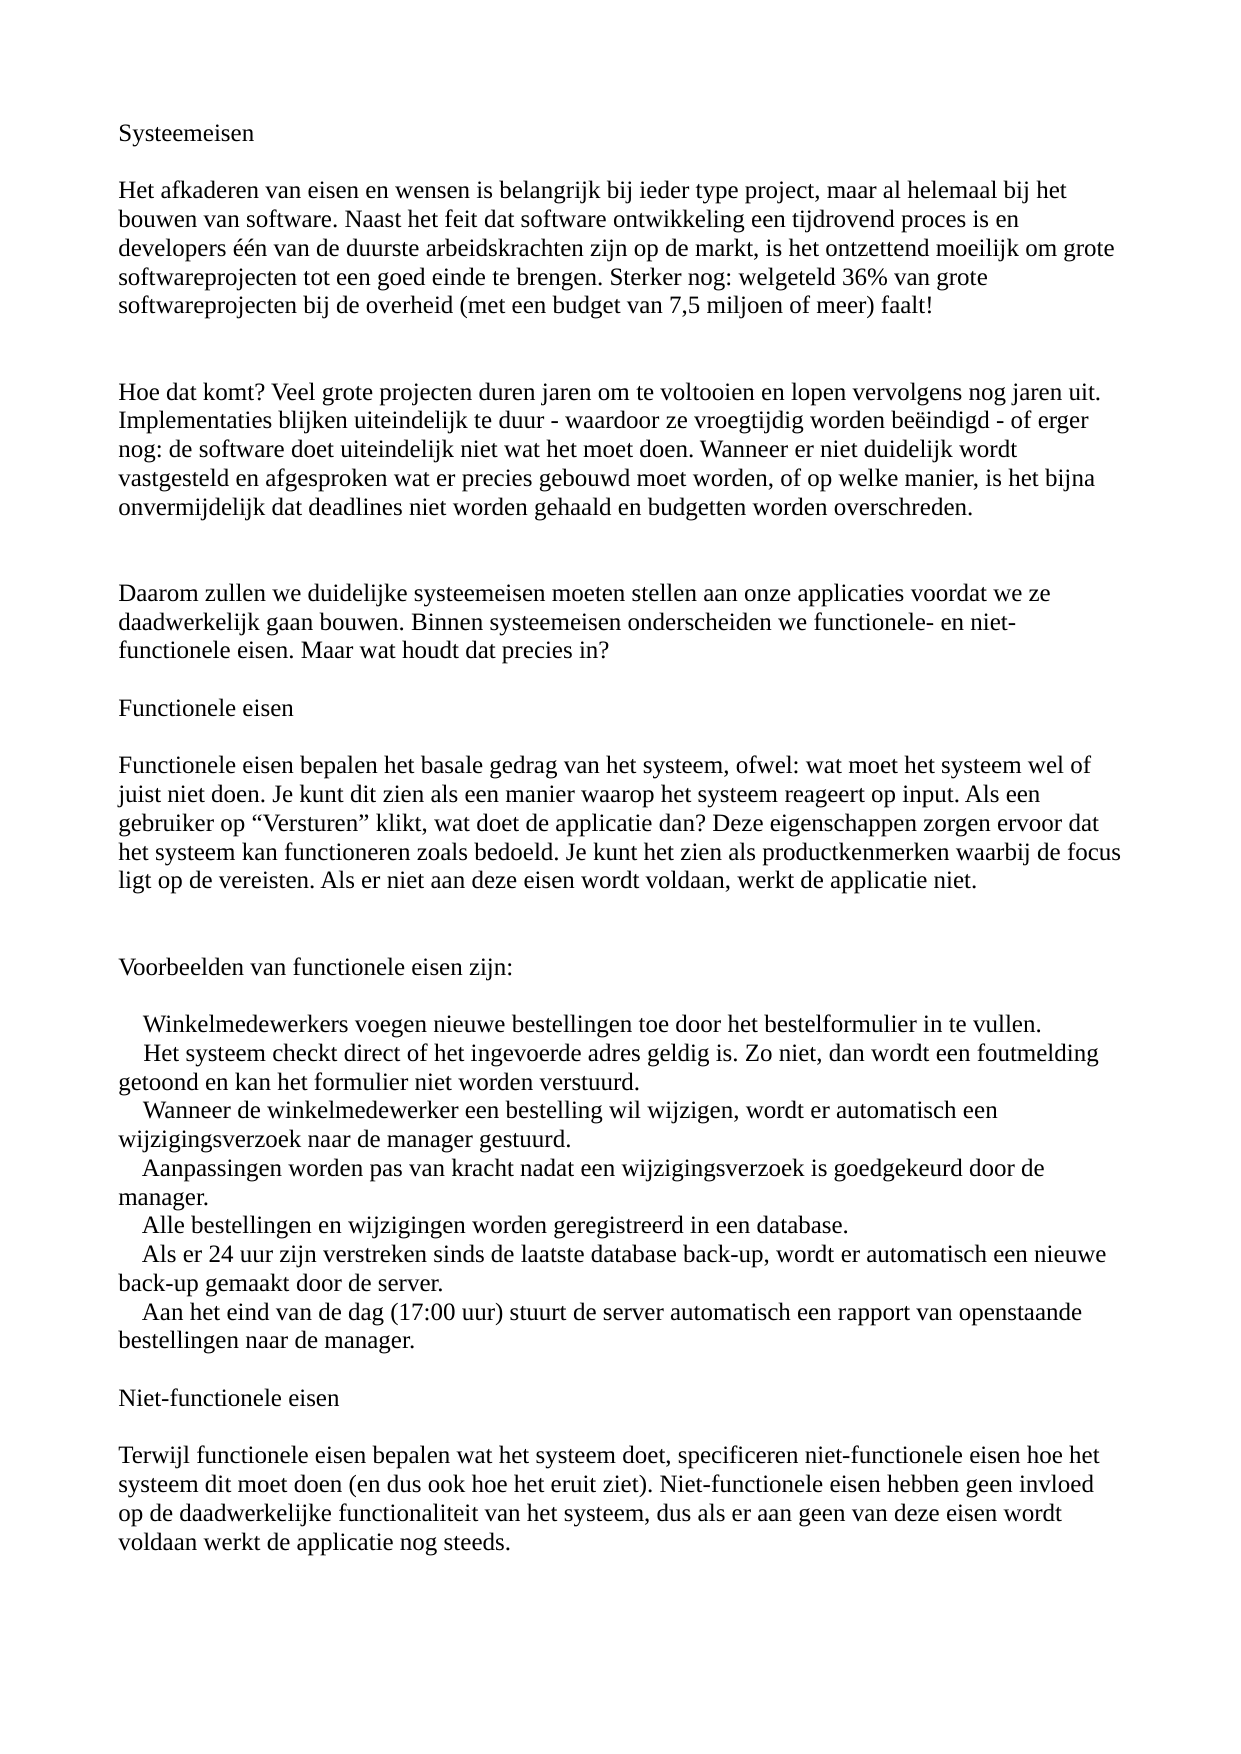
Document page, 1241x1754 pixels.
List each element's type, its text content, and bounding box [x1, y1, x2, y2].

text Als er 24 uur zijn verstreken sinds de laatste database back-up, wordt er automatisch een nieuwe back-up gemaakt door de server. [118, 1239, 1122, 1297]
text Niet-functionele eisen [118, 1383, 1122, 1412]
text Wanneer de winkelmedewerker een bestelling wil wijzigen, wordt er automatisch een wijzigingsverzoek naar de manager gestuurd. [118, 1096, 1122, 1153]
text Voorbeelden van functionele eisen zijn: [118, 952, 1122, 981]
text Alle bestellingen en wijzigingen worden geregistreerd in een database. [118, 1211, 1122, 1239]
text Aan het eind van de dag (17:00 uur) stuurt de server automatisch een rapport van openstaande bestellingen naar de manager. [118, 1297, 1122, 1354]
text Functionele eisen [118, 693, 1122, 722]
text Functionele eisen bepalen het basale gedrag van het systeem, ofwel: wat moet het systeem wel of juist niet doen. Je kunt dit zien als een manier waarop het systeem reageert op input. Als een gebruiker op “Versturen” klikt, wat doet de applicatie dan? Deze eigenschappen zorgen ervoor dat het systeem kan functioneren zoals bedoeld. Je kunt het zien als productkenmerken waarbij de focus ligt op de vereisten. Als er niet aan deze eisen wordt voldaan, werkt de applicatie niet. [118, 751, 1122, 894]
text Systeemeisen [118, 118, 1122, 147]
text Het afkaderen van eisen en wensen is belangrijk bij ieder type project, maar al helemaal bij het bouwen van software. Naast het feit dat software ontwikkeling een tijdrovend proces is en developers één van de duurste arbeidskrachten zijn op de markt, is het ontzettend moeilijk om grote softwareprojecten tot een goed einde te brengen. Sterker nog: welgeteld 36% van grote softwareprojecten bij de overheid (met een budget van 7,5 miljoen of meer) faalt! [118, 176, 1122, 319]
text Het systeem checkt direct of het ingevoerde adres geldig is. Zo niet, dan wordt een foutmelding getoond en kan het formulier niet worden verstuurd. [118, 1038, 1122, 1096]
text Aanpassingen worden pas van kracht nadat een wijzigingsverzoek is goedgekeurd door de manager. [118, 1153, 1122, 1211]
text Winkelmedewerkers voegen nieuwe bestellingen toe door het bestelformulier in te vullen. [118, 1009, 1122, 1038]
text Hoe dat komt? Veel grote projecten duren jaren om te voltooien en lopen vervolgens nog jaren uit. Implementaties blijken uiteindelijk te duur - waardoor ze vroegtijdig worden beëindigd - of erger nog: de software doet uiteindelijk niet wat het moet doen. Wanneer er niet duidelijk wordt vastgesteld en afgesproken wat er precies gebouwd moet worden, of op welke manier, is het bijna onvermijdelijk dat deadlines niet worden gehaald en budgetten worden overschreden. [118, 377, 1122, 521]
text Daarom zullen we duidelijke systeemeisen moeten stellen aan onze applicaties voordat we ze daadwerkelijk gaan bouwen. Binnen systeemeisen onderscheiden we functionele- en niet-functionele eisen. Maar wat houdt dat precies in? [118, 578, 1122, 664]
text Terwijl functionele eisen bepalen wat het systeem doet, specificeren niet-functionele eisen hoe het systeem dit moet doen (en dus ook hoe het eruit ziet). Niet-functionele eisen hebben geen invloed op de daadwerkelijke functionaliteit van het systeem, dus als er aan geen van deze eisen wordt voldaan werkt de applicatie nog steeds. [118, 1441, 1122, 1556]
